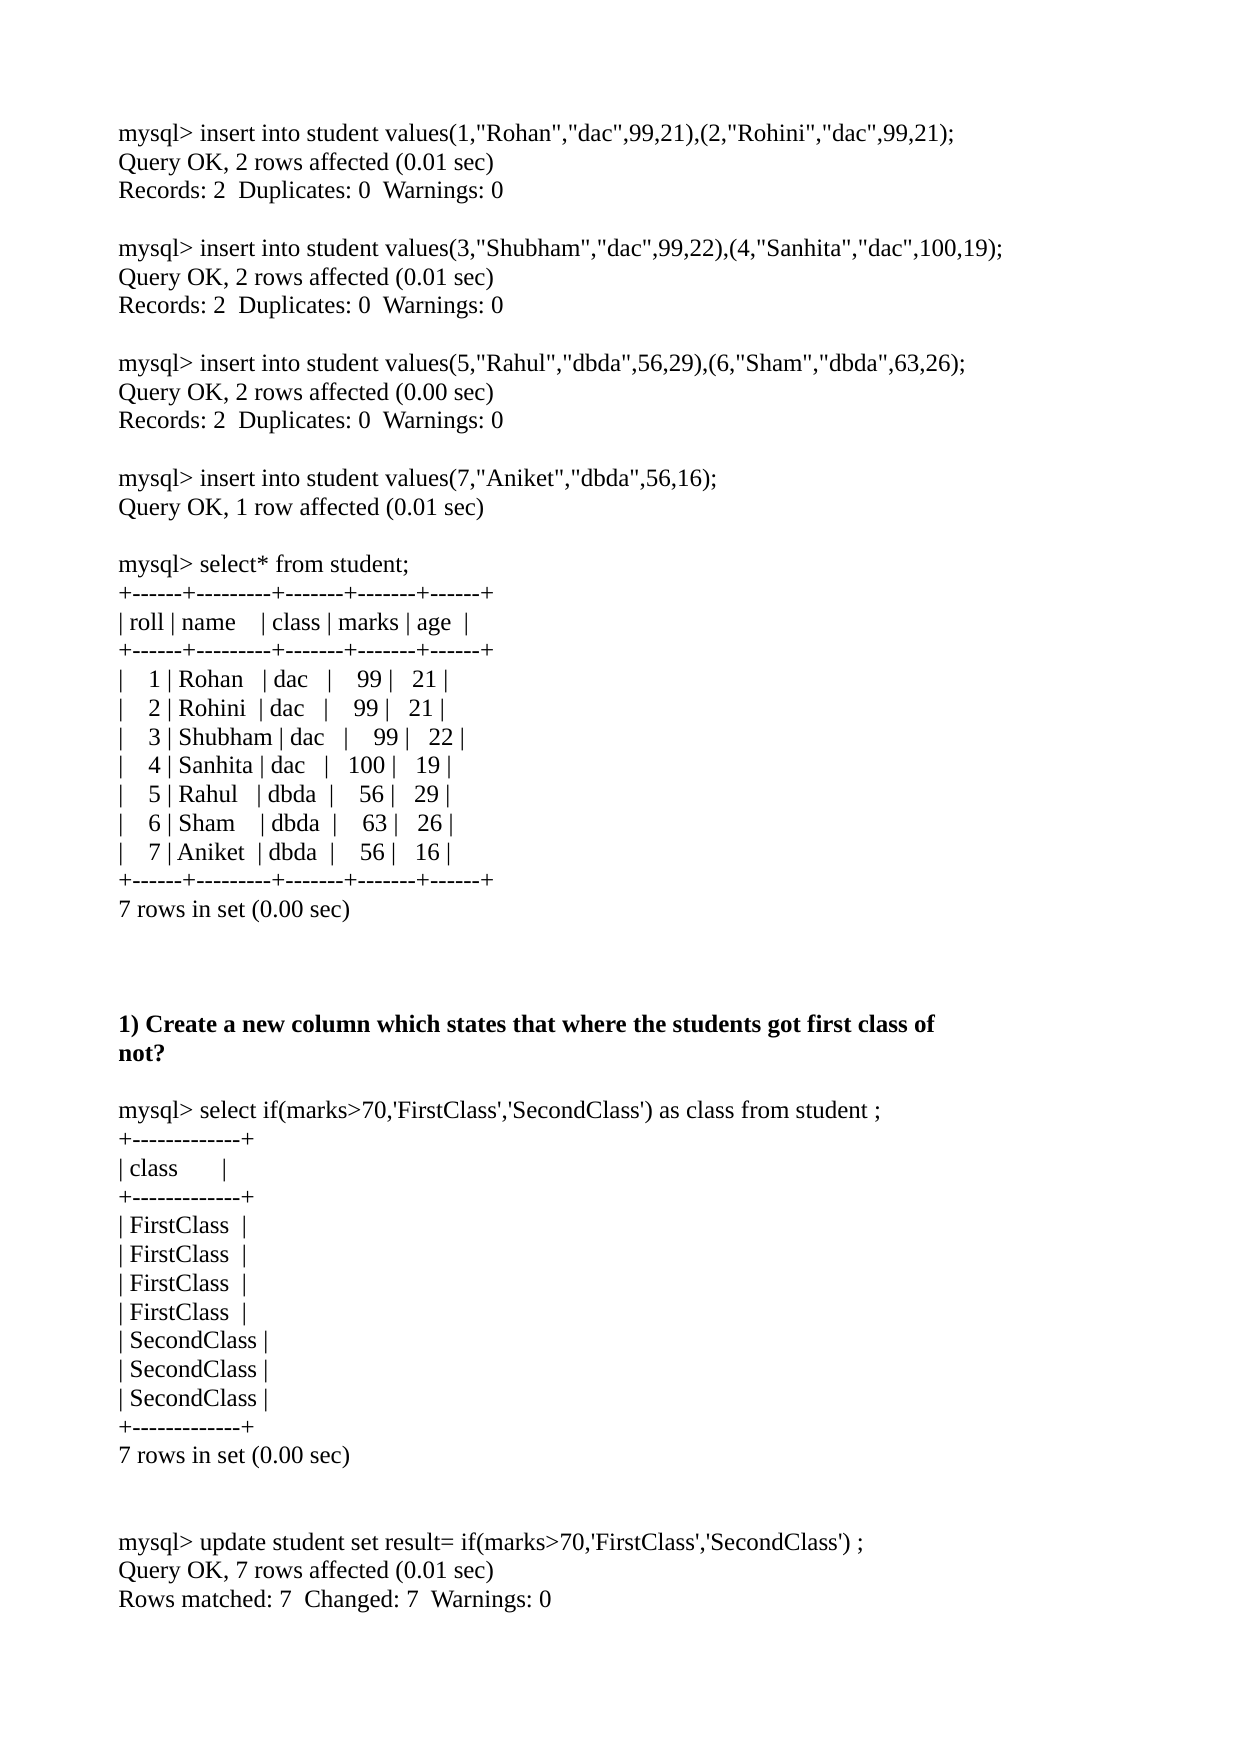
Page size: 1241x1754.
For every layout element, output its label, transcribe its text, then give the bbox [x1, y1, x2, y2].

text mysql> insert into student values(5,"Rahul","dbda",56,29),(6,"Sham","dbda",63,26); [118, 348, 1122, 377]
text Query OK, 2 rows affected (0.01 sec) [118, 147, 1122, 176]
text mysql> select* from student; [118, 549, 1122, 578]
text | FirstClass | [118, 1239, 1122, 1268]
text | SecondClass | [118, 1354, 1122, 1383]
text | FirstClass | [118, 1268, 1122, 1297]
text 7 rows in set (0.00 sec) [118, 1441, 1122, 1469]
text | SecondClass | [118, 1383, 1122, 1412]
text Records: 2 Duplicates: 0 Warnings: 0 [118, 176, 1122, 204]
text +------+---------+-------+-------+------+ [118, 578, 1122, 607]
text | 6 | Sham | dbda | 63 | 26 | [118, 808, 1122, 837]
text mysql> insert into student values(3,"Shubham","dac",99,22),(4,"Sanhita","dac",100,19); [118, 233, 1122, 262]
text +------+---------+-------+-------+------+ [118, 866, 1122, 894]
text Records: 2 Duplicates: 0 Warnings: 0 [118, 406, 1122, 434]
text | 7 | Aniket | dbda | 56 | 16 | [118, 837, 1122, 866]
text 1) Create a new column which states that where the students got first class of [118, 1009, 1122, 1038]
text | FirstClass | [118, 1297, 1122, 1326]
text +-------------+ [118, 1412, 1122, 1441]
text Query OK, 2 rows affected (0.01 sec) [118, 262, 1122, 291]
text Rows matched: 7 Changed: 7 Warnings: 0 [118, 1584, 1122, 1613]
text +-------------+ [118, 1182, 1122, 1211]
text | 2 | Rohini | dac | 99 | 21 | [118, 693, 1122, 722]
text mysql> insert into student values(1,"Rohan","dac",99,21),(2,"Rohini","dac",99,21); [118, 118, 1122, 147]
text +-------------+ [118, 1124, 1122, 1153]
text Query OK, 2 rows affected (0.00 sec) [118, 377, 1122, 406]
text | 1 | Rohan | dac | 99 | 21 | [118, 664, 1122, 693]
text +------+---------+-------+-------+------+ [118, 636, 1122, 664]
text | class | [118, 1153, 1122, 1182]
text | roll | name | class | marks | age | [118, 607, 1122, 636]
text Records: 2 Duplicates: 0 Warnings: 0 [118, 291, 1122, 319]
text | SecondClass | [118, 1326, 1122, 1354]
text | FirstClass | [118, 1211, 1122, 1239]
text 7 rows in set (0.00 sec) [118, 894, 1122, 923]
text Query OK, 1 row affected (0.01 sec) [118, 492, 1122, 521]
text Query OK, 7 rows affected (0.01 sec) [118, 1556, 1122, 1584]
text | 5 | Rahul | dbda | 56 | 29 | [118, 779, 1122, 808]
text mysql> insert into student values(7,"Aniket","dbda",56,16); [118, 463, 1122, 492]
text mysql> select if(marks>70,'FirstClass','SecondClass') as class from student ; [118, 1096, 1122, 1124]
text not? [118, 1038, 1122, 1067]
text mysql> update student set result= if(marks>70,'FirstClass','SecondClass') ; [118, 1527, 1122, 1556]
text | 3 | Shubham | dac | 99 | 22 | [118, 722, 1122, 751]
text | 4 | Sanhita | dac | 100 | 19 | [118, 751, 1122, 779]
